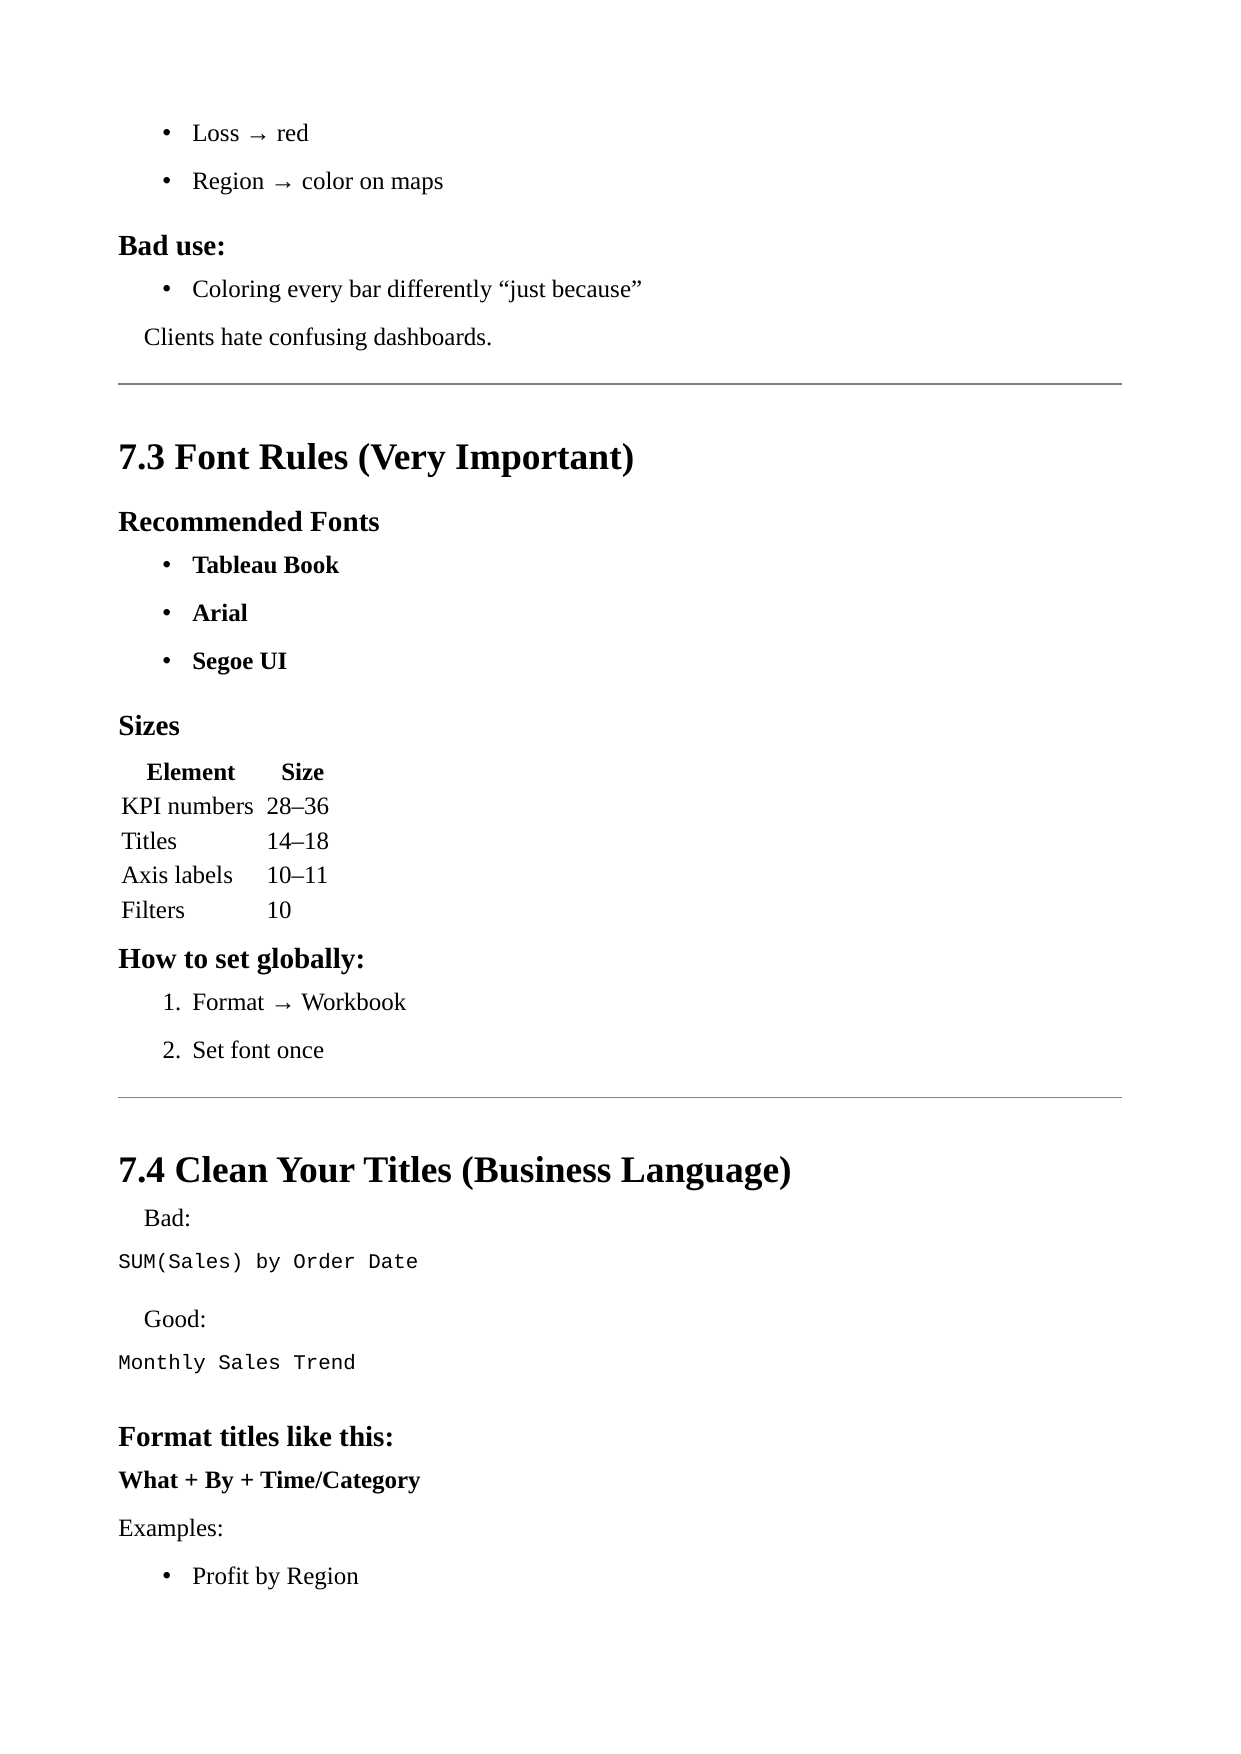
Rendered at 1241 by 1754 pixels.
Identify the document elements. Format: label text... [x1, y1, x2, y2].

subtitle How to set globally: [118, 941, 1122, 975]
table_cell 10–11 [264, 858, 342, 892]
text ✅ Good: [118, 1304, 1122, 1333]
list Segoe UI [162, 646, 1122, 674]
text 📌 Clients hate confusing dashboards. [118, 322, 1122, 350]
text ❌ Bad: [118, 1203, 1122, 1232]
list Set font once [162, 1035, 1122, 1064]
table_cell 28–36 [264, 789, 342, 823]
subtitle Sizes [118, 708, 1122, 741]
table_cell 14–18 [264, 823, 342, 858]
subtitle 7.3 Font Rules (Very Important) [118, 434, 1122, 477]
text Monthly Sales Trend [118, 1352, 1122, 1375]
table_cell Titles [118, 823, 263, 858]
subtitle Format titles like this: [118, 1419, 1122, 1453]
text What + By + Time/Category [118, 1466, 1122, 1494]
list Tableau Book [162, 551, 1122, 579]
table_cell Axis labels [118, 858, 263, 892]
list Region → color on maps [162, 166, 1122, 194]
list Coloring every bar differently “just because” [162, 274, 1122, 303]
list Loss → red [162, 118, 1122, 147]
table_header Size [264, 754, 342, 788]
list Arial [162, 598, 1122, 627]
table_cell KPI numbers [118, 789, 263, 823]
list Format → Workbook [162, 987, 1122, 1016]
table_cell Filters [118, 892, 263, 927]
table_cell 10 [264, 892, 342, 927]
text SUM(Sales) by Order Date [118, 1251, 1122, 1275]
table_header Element [118, 754, 263, 788]
list Profit by Region [162, 1561, 1122, 1589]
subtitle 7.4 Clean Your Titles (Business Language) [118, 1148, 1122, 1191]
subtitle Recommended Fonts [118, 504, 1122, 538]
subtitle Bad use: [118, 228, 1122, 261]
text Examples: [118, 1513, 1122, 1542]
